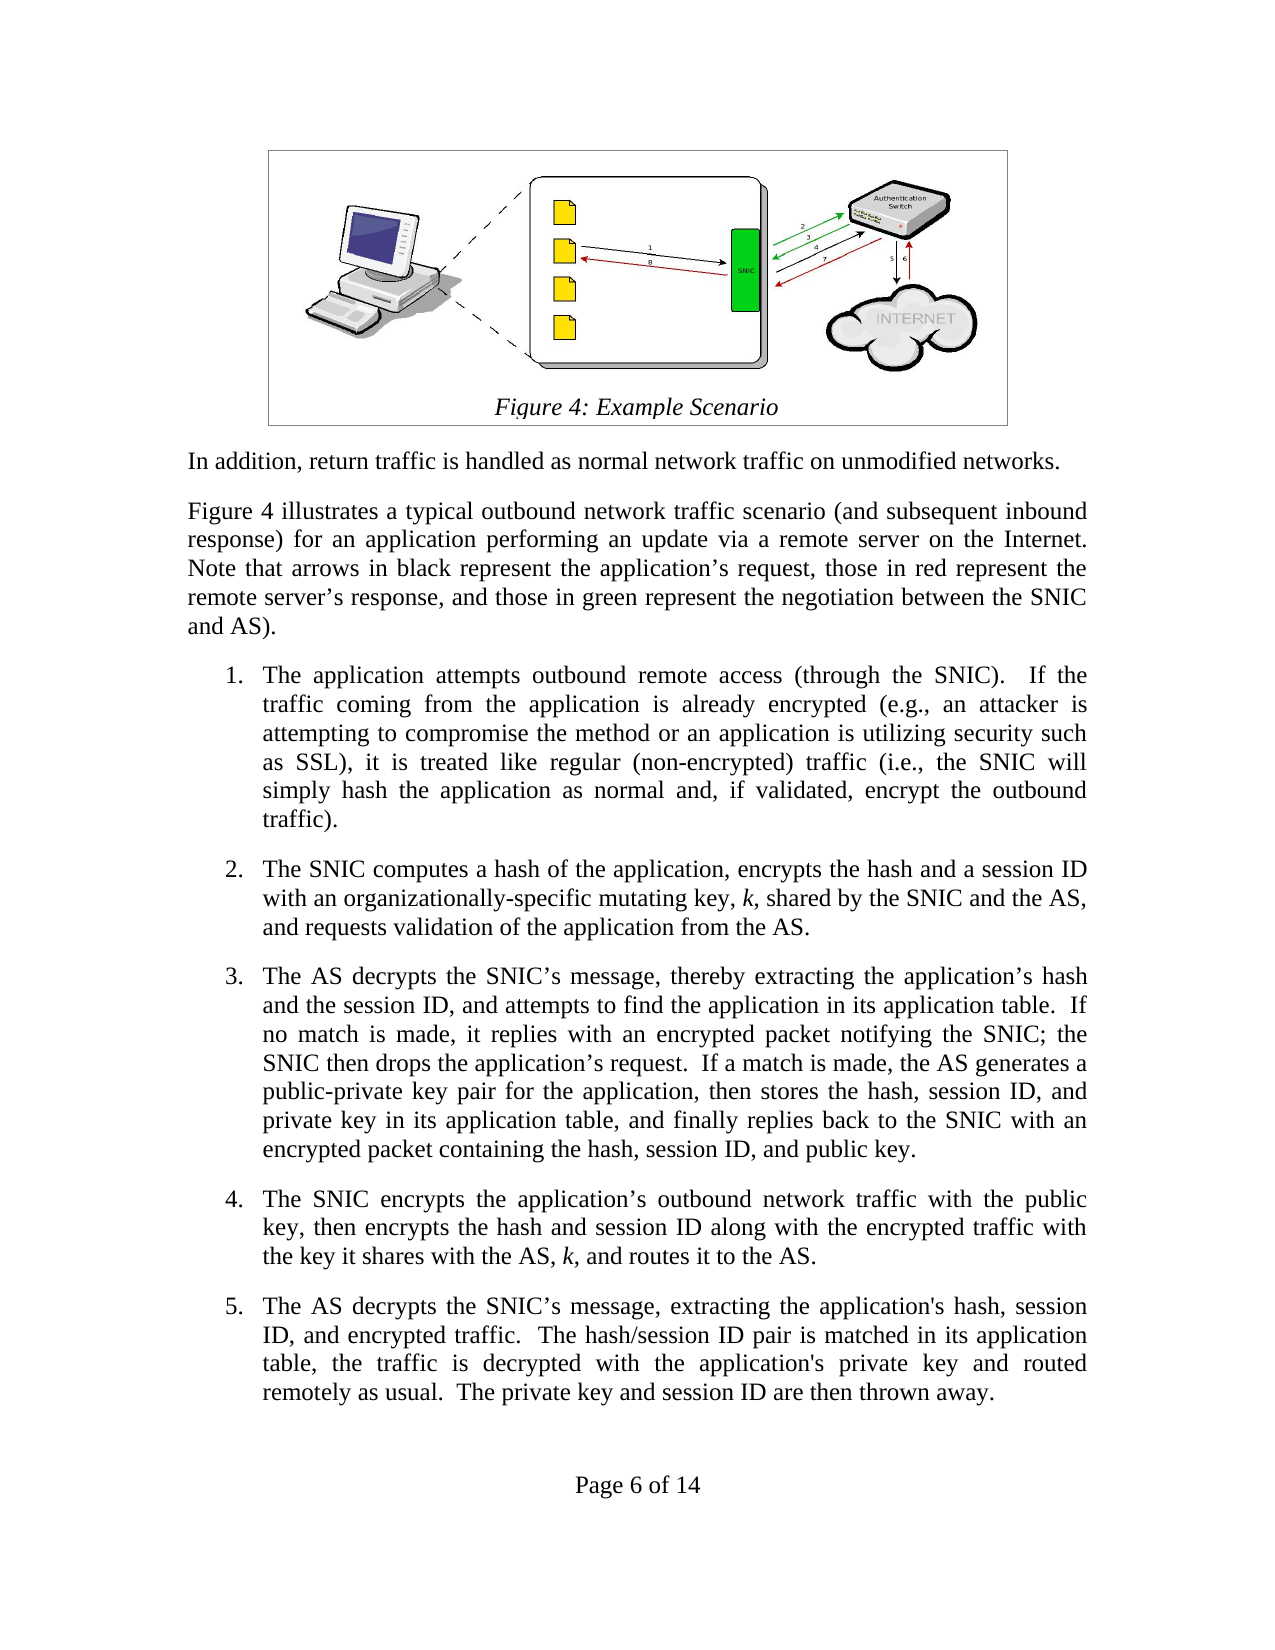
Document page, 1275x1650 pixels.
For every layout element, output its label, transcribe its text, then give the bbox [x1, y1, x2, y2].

list The SNIC computes a hash of the application, encrypts the hash and a session ID with an organizationally-specific mutating key, k, shared by the SNIC and the AS, and requests validation of the application from the AS. [225, 854, 1087, 940]
list The application attempts outbound remote access (through the SNIC). If the traffic coming from the application is already encrypted (e.g., an attacker is attempting to compromise the method or an application is utilizing security such as SSL), it is treated like regular (non-encrypted) traffic (i.e., the SNIC will simply hash the application as normal and, if validated, encrypt the outbound traffic). [225, 661, 1087, 833]
list The AS decrypts the SNIC’s message, thereby extracting the application’s hash and the session ID, and attempts to find the application in its application table. If no match is made, it replies with an encrypted packet notifying the SNIC; the SNIC then drops the application’s request. If a match is made, the AS generates a public-private key pair for the application, then stores the hash, session ID, and private key in its application table, and finally replies back to the SNIC with an encrypted packet containing the hash, session ID, and public key. [225, 961, 1087, 1163]
text In addition, return traffic is handled as normal network traffic on unmodified networks. [187, 150, 1087, 475]
picture [297, 176, 978, 372]
text Figure 4 illustrates a typical outbound network traffic scenario (and subsequent inbound response) for an application performing an update via a remote server on the Internet. Note that arrows in black represent the application’s request, those in red represent the remote server’s response, and those in green represent the negotiation between the SNIC and AS). [187, 496, 1087, 639]
list Figure 4: Example Scenario [274, 392, 1001, 419]
list The SNIC encrypts the application’s outbound network traffic with the public key, then encrypts the hash and session ID along with the encrypted traffic with the key it shares with the AS, k, and routes it to the AS. [225, 1184, 1087, 1270]
list The AS decrypts the SNIC’s message, extracting the application's hash, session ID, and encrypted traffic. The hash/session ID pair is matched in its application table, the traffic is decrypted with the application's private key and routed remotely as usual. The private key and session ID are then thrown away. [225, 1291, 1087, 1406]
